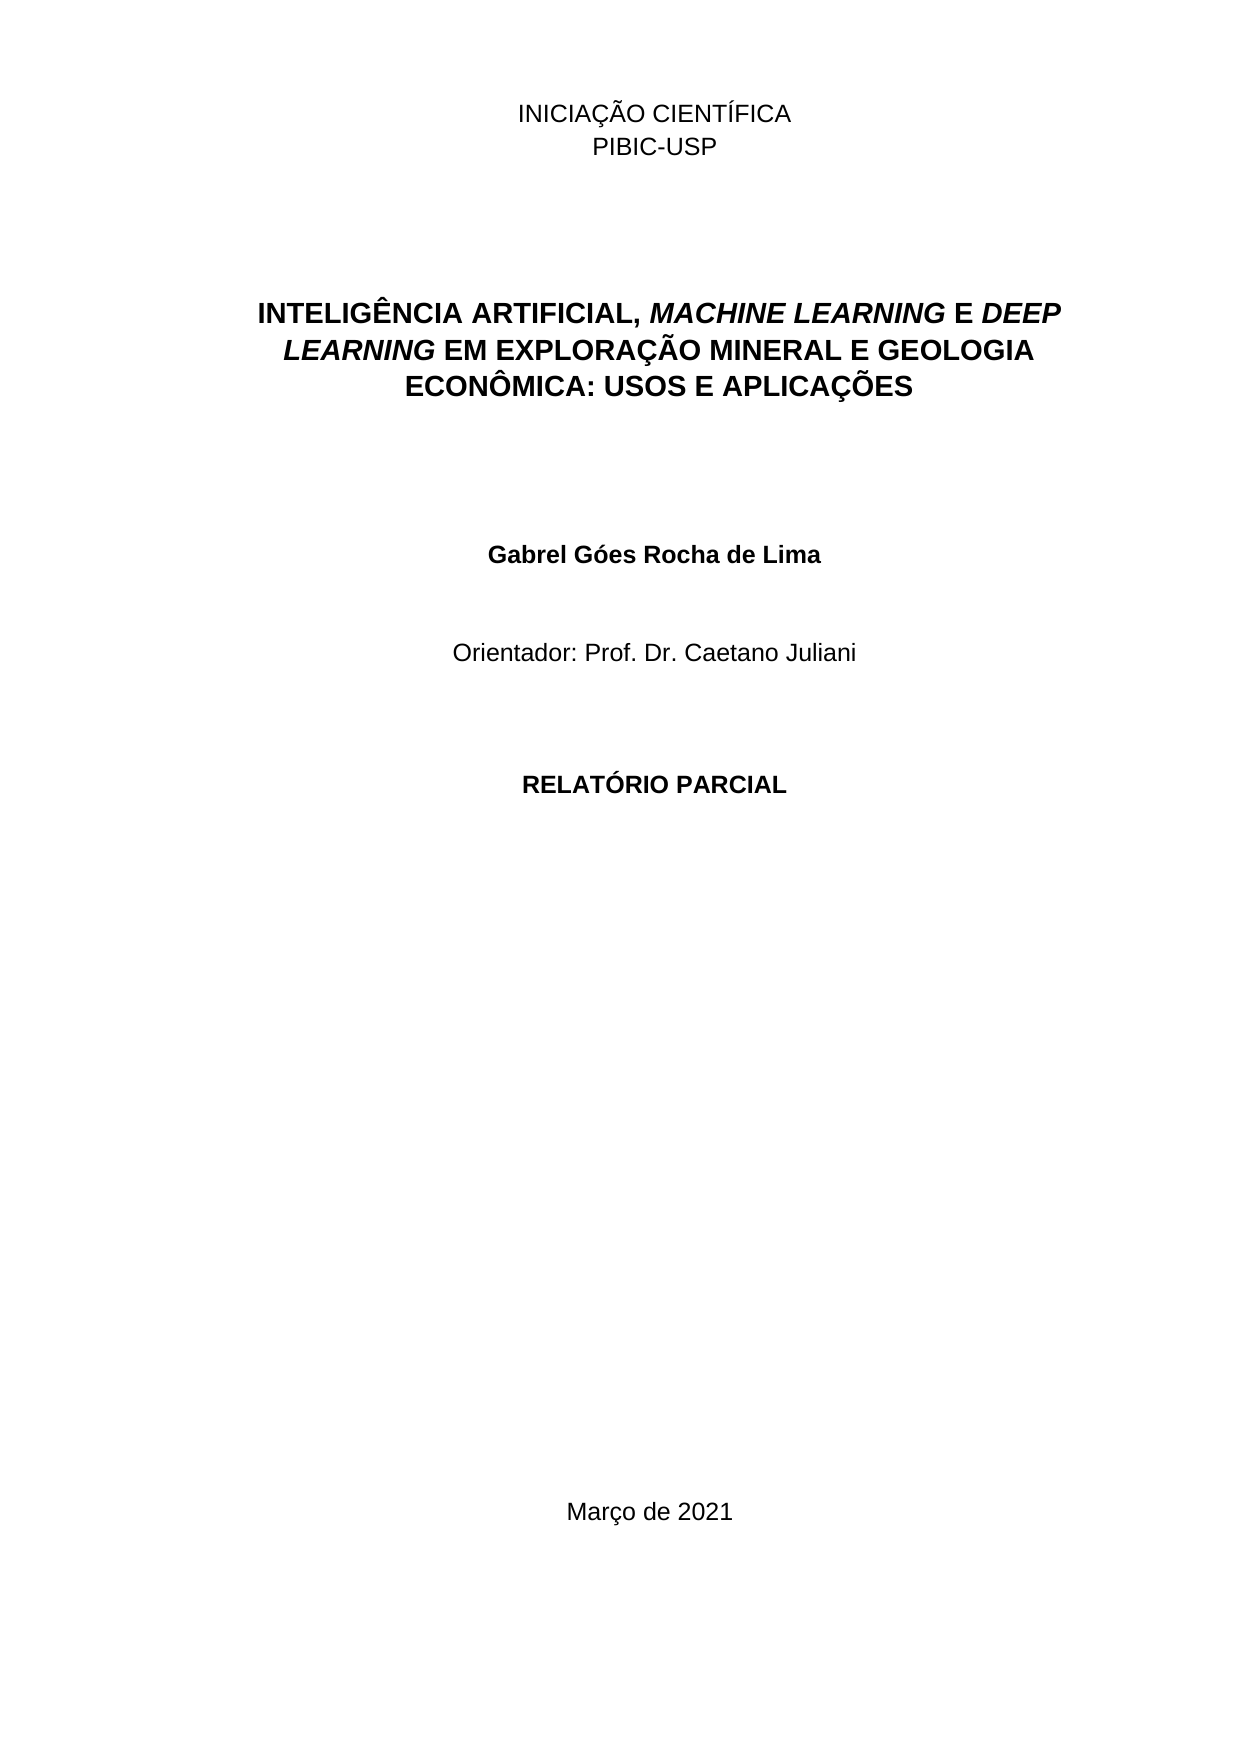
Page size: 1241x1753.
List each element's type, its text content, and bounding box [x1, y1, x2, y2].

text RELATÓRIO PARCIAL [148, 770, 787, 799]
text Orientador: Prof. Dr. Caetano Juliani [148, 638, 857, 667]
text INICIAÇÃO CIENTÍFICA [148, 99, 791, 128]
text PIBIC-USP [148, 132, 717, 161]
text INTELIGÊNCIA ARTIFICIAL, MACHINE LEARNING E DEEP LEARNING EM EXPLORAÇÃO MINERAL E GEOLOGIA ECONÔMICA: USOS E APLICAÇÕES [253, 296, 1064, 402]
text Março de 2021 [148, 1497, 733, 1526]
text Gabrel Góes Rocha de Lima [148, 540, 821, 569]
